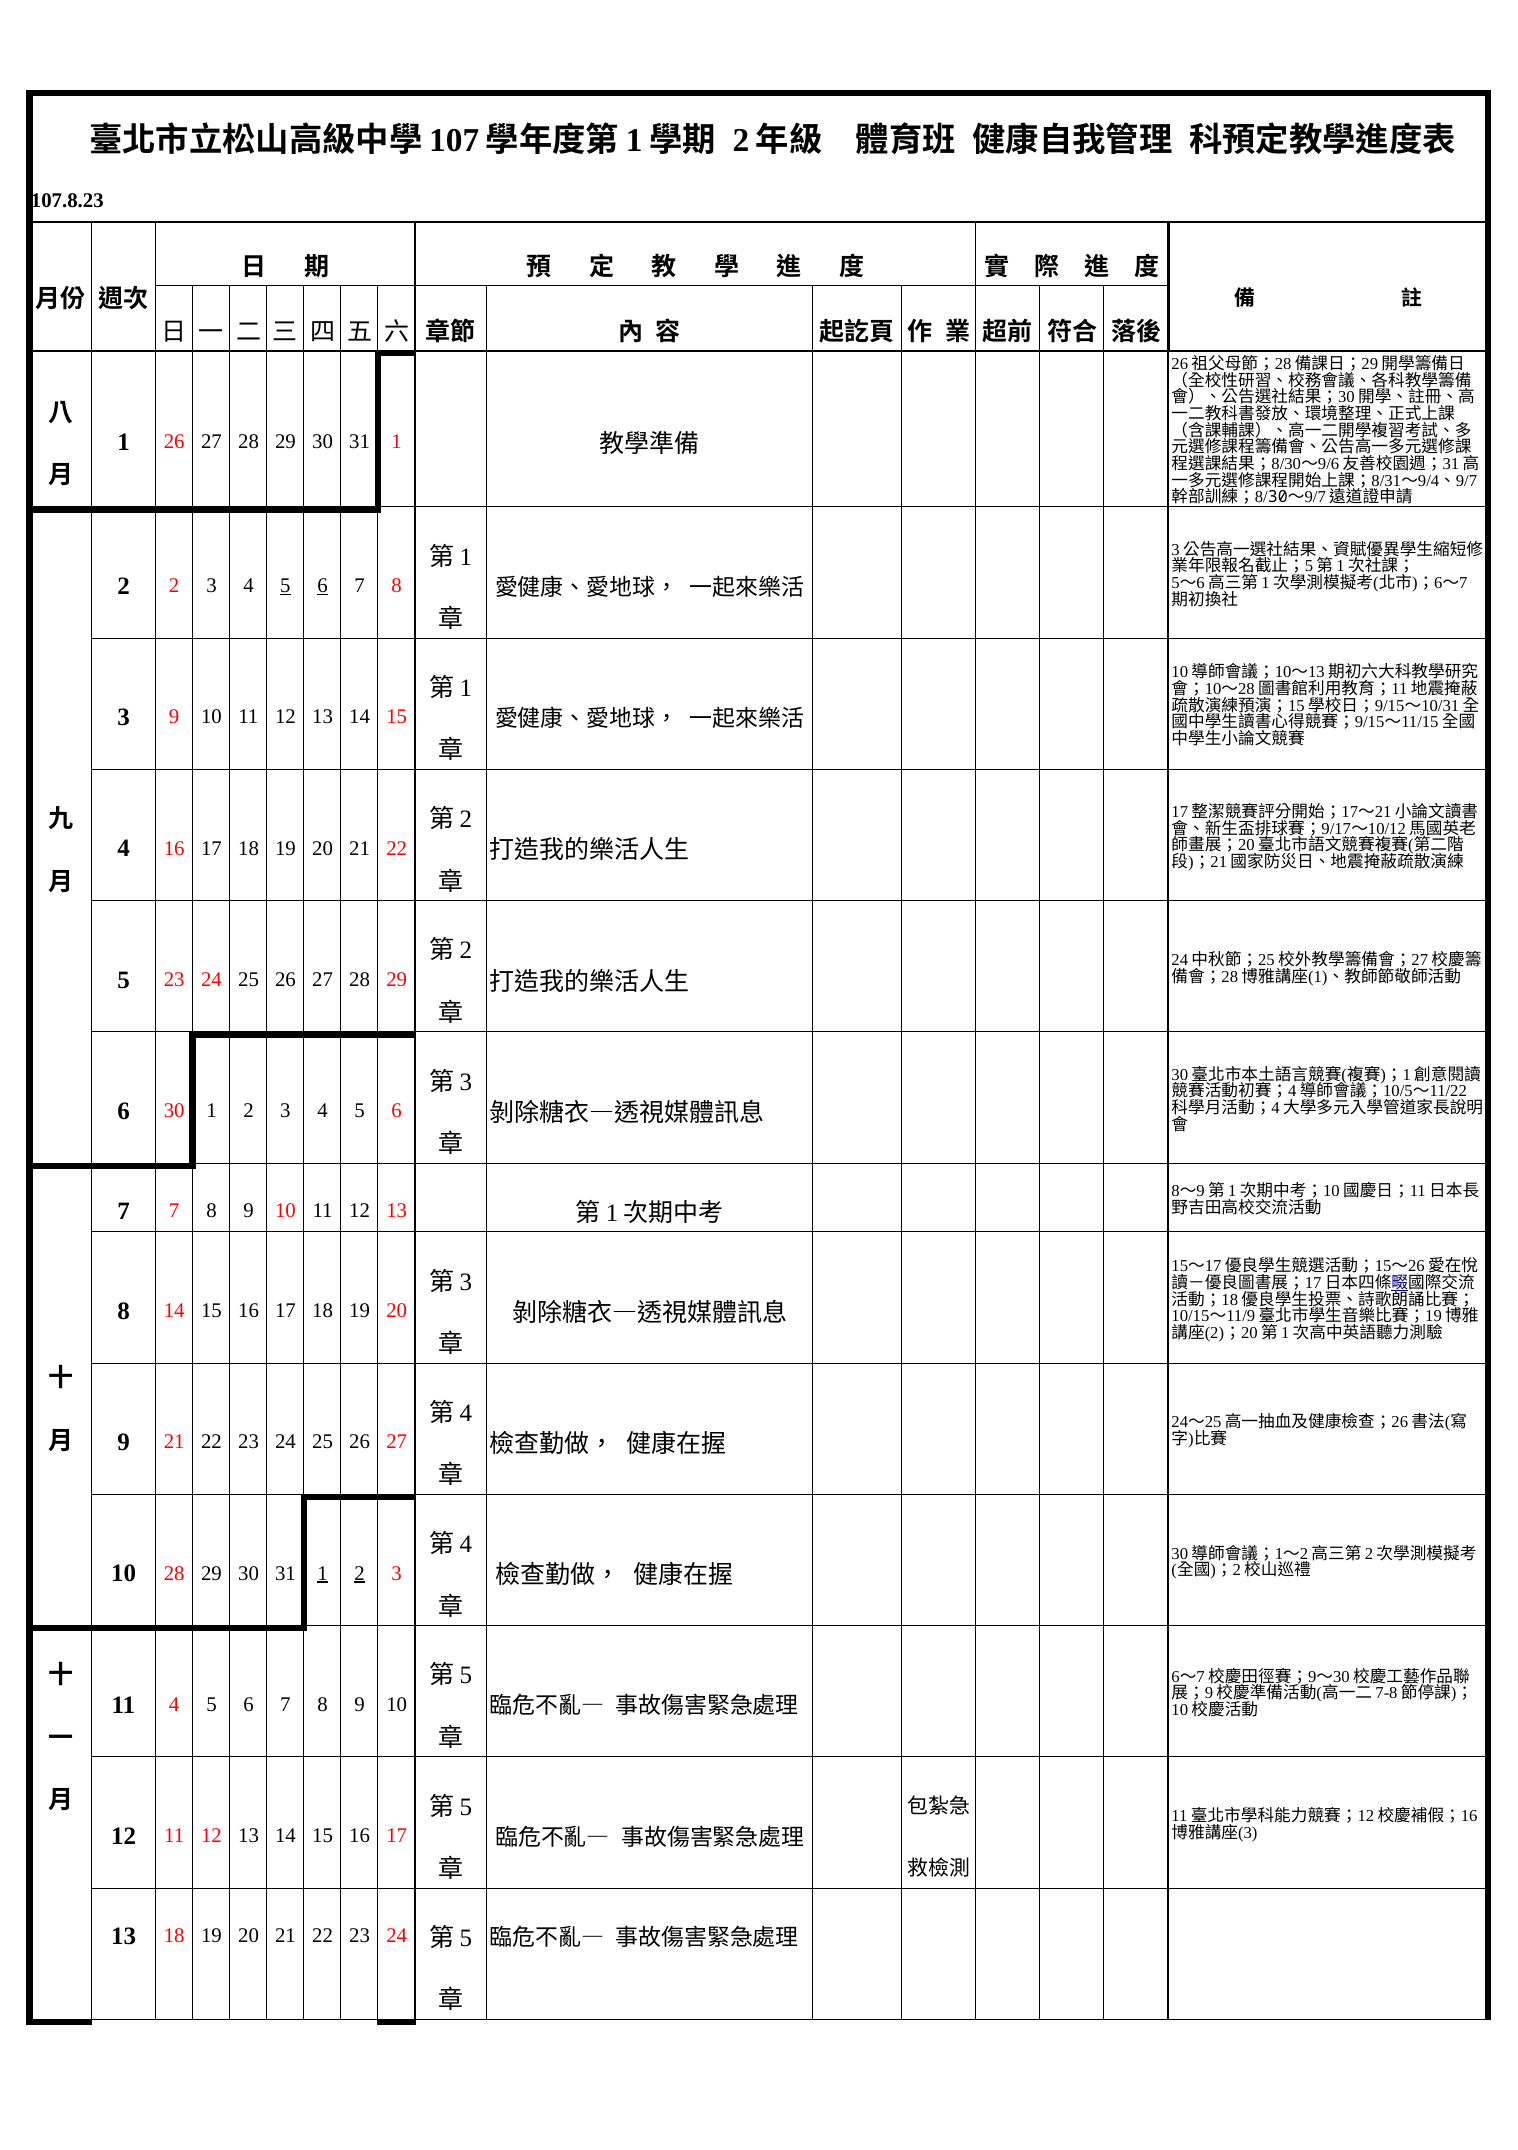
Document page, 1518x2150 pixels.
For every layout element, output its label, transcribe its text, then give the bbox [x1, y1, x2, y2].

table_cell 6 [230, 1631, 266, 1756]
table_cell [976, 1232, 1039, 1362]
table_cell 3 [92, 639, 155, 769]
table_cell 11臺北市學科能力競賽；12校慶補假；16博雅講座(3) [1169, 1757, 1485, 1887]
table_cell 30導師會議；1～2高三第2次學測模擬考(全國)；2校山巡禮 [1169, 1495, 1485, 1625]
table_cell [976, 507, 1039, 637]
table_cell [1104, 639, 1167, 769]
table_cell 6 [378, 1038, 414, 1162]
table_cell [1040, 770, 1103, 900]
table_cell 章節 [416, 286, 486, 350]
table_cell 16 [341, 1757, 377, 1887]
table_cell 臨危不亂— 事故傷害緊急處理 [487, 1626, 812, 1756]
table_cell [976, 1032, 1039, 1162]
table_cell [1040, 1164, 1103, 1231]
table_cell 21 [341, 770, 377, 900]
table_cell 19 [267, 770, 303, 900]
table_cell [1040, 1889, 1103, 2019]
table_cell 7 [341, 513, 377, 637]
table_cell 26 [341, 1364, 377, 1494]
table_cell [902, 770, 975, 900]
table_cell 包紮急救檢測 [902, 1757, 975, 1887]
table_cell 8 [378, 507, 414, 637]
table_cell 第4章 [416, 1495, 486, 1625]
table_cell [1104, 1164, 1167, 1231]
table_cell 19 [193, 1889, 229, 2019]
table_cell 檢查勤做， 健康在握 [487, 1495, 812, 1625]
table_cell [813, 1757, 901, 1887]
table_cell [813, 639, 901, 769]
table_cell [902, 1232, 975, 1362]
table_cell 14 [341, 639, 377, 769]
table_cell [813, 770, 901, 900]
table_cell [1104, 1364, 1167, 1494]
table_cell [1104, 507, 1167, 637]
table_cell 九月 [33, 513, 91, 1162]
table_cell 9 [156, 639, 192, 769]
table_cell 第4章 [416, 1364, 486, 1494]
table_cell 5 [193, 1631, 229, 1756]
table_cell 30臺北市本土語言競賽(複賽)；1創意閱讀競賽活動初賽；4導師會議；10/5～11/22科學月活動；4大學多元入學管道家長說明會 [1169, 1032, 1485, 1162]
table_cell 13 [304, 639, 340, 769]
table_cell 一 [193, 286, 229, 350]
table_cell 22 [378, 770, 414, 900]
table_cell 五 [341, 286, 377, 350]
table_cell [902, 1889, 975, 2019]
table_cell 備 註 [1170, 223, 1485, 350]
table_cell [1169, 1889, 1485, 2019]
table_cell 10 [193, 639, 229, 769]
table_cell 22 [193, 1364, 229, 1494]
table_cell 26祖父母節；28備課日；29開學籌備日（全校性研習、校務會議、各科教學籌備會）、公告選社結果；30開學、註冊、高一二教科書發放、環境整理、正式上課（含課輔課）、高一二開學複習考試、多元選修課程籌備會、公告高一多元選修課程選課結果；8/30～9/6友善校園週；31高一多元選修課程開始上課；8/31～9/4、9/7幹部訓練；8/30～9/7遠道證申請 [1169, 352, 1485, 506]
table_cell [902, 1364, 975, 1494]
table_cell 愛健康、愛地球， 一起來樂活 [487, 639, 812, 769]
table_cell [813, 1364, 901, 1494]
table_cell 15 [304, 1757, 340, 1887]
table_cell 13 [230, 1757, 266, 1887]
table_cell 24 [267, 1364, 303, 1494]
table_cell [1040, 352, 1103, 506]
table_cell 第1次期中考 [487, 1164, 812, 1231]
table_cell [1104, 352, 1167, 506]
table_cell [813, 1032, 901, 1162]
table_cell [1040, 901, 1103, 1031]
table_cell 8 [92, 1232, 155, 1362]
table_cell 1 [381, 356, 414, 506]
table_cell [902, 901, 975, 1031]
table_cell 20 [304, 770, 340, 900]
table_cell 26 [267, 901, 303, 1031]
table_cell [902, 1032, 975, 1162]
table_header 臺北市立松山高級中學107學年度第1學期 2年級 體育班 健康自我管理 科預定教學進度表 107.8.23 [33, 96, 1485, 221]
table_cell 12 [193, 1757, 229, 1887]
table_cell 14 [156, 1232, 192, 1362]
table_cell 5 [341, 1038, 377, 1162]
table_cell [976, 770, 1039, 900]
table_cell [1040, 507, 1103, 637]
table_cell 28 [156, 1495, 192, 1625]
table_cell 23 [341, 1889, 377, 2019]
table_cell 17 [193, 770, 229, 900]
table_cell 臨危不亂— 事故傷害緊急處理 [487, 1757, 812, 1887]
table_cell 28 [230, 352, 266, 506]
table_cell 3 [267, 1038, 303, 1162]
table_cell 第5章 [416, 1626, 486, 1756]
table_cell [1104, 1889, 1167, 2019]
table_cell [902, 1495, 975, 1625]
table_cell 實 際 進 度 [976, 223, 1167, 285]
table_cell 12 [92, 1757, 155, 1887]
table_cell 17 [267, 1232, 303, 1362]
table_cell 9 [230, 1164, 266, 1231]
table_cell 2 [230, 1038, 266, 1162]
table_cell 10 [378, 1626, 414, 1756]
table_cell 十月 [33, 1169, 91, 1625]
table_cell 符合 [1040, 286, 1103, 350]
table_cell 第5章 [416, 1757, 486, 1887]
table_cell [1040, 1757, 1103, 1887]
table_cell 27 [193, 352, 229, 506]
table_cell 1 [196, 1038, 229, 1162]
table_cell 11 [156, 1757, 192, 1887]
table_cell 3公告高一選社結果、資賦優異學生縮短修業年限報名截止；5第1次社課； 5～6高三第1次學測模擬考(北市)；6～7期初換社 [1169, 507, 1485, 637]
table_cell 內 容 [487, 286, 812, 350]
table_cell 第2章 [416, 901, 486, 1031]
table_cell [813, 1232, 901, 1362]
table_cell 2 [92, 513, 155, 637]
table_cell 起訖頁 [813, 286, 901, 350]
table_cell [976, 1164, 1039, 1231]
table_cell 13 [378, 1164, 414, 1231]
table_cell 7 [267, 1631, 303, 1756]
table_cell 24～25高一抽血及健康檢查；26書法(寫字)比賽 [1169, 1364, 1485, 1494]
table_cell 15 [193, 1232, 229, 1362]
table_cell [1104, 1232, 1167, 1362]
table_cell [976, 1364, 1039, 1494]
table_cell 四 [304, 286, 340, 350]
table_cell 第1章 [416, 507, 486, 637]
table_cell 22 [304, 1889, 340, 2019]
table_cell 14 [267, 1757, 303, 1887]
table_cell [813, 901, 901, 1031]
table_cell 29 [193, 1495, 229, 1625]
table_cell 9 [341, 1626, 377, 1756]
table_cell 6 [304, 513, 340, 637]
table_cell 日 期 [156, 223, 414, 285]
table_cell [1104, 1032, 1167, 1162]
table_cell 4 [156, 1631, 192, 1756]
table_cell [902, 1164, 975, 1231]
table_cell 3 [378, 1500, 414, 1625]
table_cell [1040, 1232, 1103, 1362]
table_cell 臨危不亂— 事故傷害緊急處理 [487, 1889, 812, 2019]
table_cell [976, 352, 1039, 506]
table_cell 第5章 [416, 1889, 486, 2019]
table_cell 25 [304, 1364, 340, 1494]
table_cell [1104, 770, 1167, 900]
table_cell 2 [341, 1500, 377, 1625]
table_cell 15～17優良學生競選活動；15～26愛在悅讀－優良圖書展；17日本四條畷國際交流活動；18優良學生投票、詩歌朗誦比賽；10/15～11/9臺北市學生音樂比賽；19博雅講座(2)；20第1次高中英語聽力測驗 [1169, 1232, 1485, 1362]
table_cell 日 [156, 286, 192, 350]
table_cell [976, 901, 1039, 1031]
table_cell 教學準備 [487, 352, 812, 506]
table_cell 第1章 [416, 639, 486, 769]
table_cell [902, 352, 975, 506]
table_cell 18 [230, 770, 266, 900]
table_cell [976, 1889, 1039, 2019]
table_cell [1040, 1364, 1103, 1494]
table_cell 10 [92, 1495, 155, 1625]
table_cell [813, 1889, 901, 2019]
table_cell 作 業 [902, 286, 975, 350]
table_cell 21 [156, 1364, 192, 1494]
table_cell [813, 1626, 901, 1756]
table_cell 5 [92, 901, 155, 1031]
table_cell 18 [156, 1889, 192, 2019]
table_cell 21 [267, 1889, 303, 2019]
table_cell 29 [267, 352, 303, 506]
table_cell 4 [304, 1038, 340, 1162]
table_cell 12 [267, 639, 303, 769]
table_cell 二 [230, 286, 266, 350]
table_cell 24 [378, 1889, 414, 2019]
table_cell [1040, 639, 1103, 769]
table_cell 29 [378, 901, 414, 1031]
table_cell 20 [378, 1232, 414, 1362]
table_cell [813, 1164, 901, 1231]
table_cell [976, 1626, 1039, 1756]
table_cell [1104, 1495, 1167, 1625]
table_cell 4 [230, 513, 266, 637]
table_cell [976, 1757, 1039, 1887]
table_cell 12 [341, 1164, 377, 1231]
table_cell 第2章 [416, 770, 486, 900]
table_cell 落後 [1104, 286, 1167, 350]
table_cell 愛健康、愛地球， 一起來樂活 [487, 507, 812, 637]
table_cell 9 [92, 1364, 155, 1494]
table_cell 預 定 教 學 進 度 [416, 223, 975, 285]
table_cell 20 [230, 1889, 266, 2019]
table_cell 檢查勤做， 健康在握 [487, 1364, 812, 1494]
table_cell 17整潔競賽評分開始；17～21小論文讀書會、新生盃排球賽；9/17～10/12馬國英老師畫展；20臺北市語文競賽複賽(第二階段)；21國家防災日、地震掩蔽疏散演練 [1169, 770, 1485, 900]
table_cell 24 [193, 901, 229, 1031]
table_cell [1104, 1757, 1167, 1887]
table_cell 30 [156, 1032, 189, 1162]
table_cell 23 [230, 1364, 266, 1494]
table_cell 第3章 [416, 1232, 486, 1362]
table_cell 11 [230, 639, 266, 769]
table_cell 十一月 [33, 1631, 91, 2019]
table_cell 4 [92, 770, 155, 900]
table_cell 28 [341, 901, 377, 1031]
table_cell 16 [230, 1232, 266, 1362]
table_cell [976, 639, 1039, 769]
table_cell [813, 352, 901, 506]
table_cell [1040, 1032, 1103, 1162]
table_cell 剝除糖衣—透視媒體訊息 [487, 1032, 812, 1162]
table_cell 11 [92, 1631, 155, 1756]
table_cell 8～9第1次期中考；10國慶日；11日本長野吉田高校交流活動 [1169, 1164, 1485, 1231]
table_cell 23 [156, 901, 192, 1031]
table_cell 30 [304, 352, 340, 506]
table_cell 10 [267, 1164, 303, 1231]
table_cell 18 [304, 1232, 340, 1362]
table_cell [902, 1626, 975, 1756]
table_cell 八月 [33, 352, 91, 506]
table_cell 超前 [976, 286, 1039, 350]
table_cell 2 [156, 513, 192, 637]
table_cell 第3章 [416, 1032, 486, 1162]
table_cell 13 [92, 1889, 155, 2019]
table_cell 6 [92, 1032, 155, 1162]
table_cell 24中秋節；25校外教學籌備會；27校慶籌備會；28博雅講座(1)、教師節敬師活動 [1169, 901, 1485, 1031]
table_cell 月份 [33, 223, 91, 350]
table_cell 10導師會議；10～13期初六大科教學研究會；10～28圖書館利用教育；11地震掩蔽疏散演練預演；15學校日；9/15～10/31全國中學生讀書心得競賽；9/15～11/15全國中學生小論文競賽 [1169, 639, 1485, 769]
table_cell 打造我的樂活人生 [487, 770, 812, 900]
table_cell [416, 1164, 486, 1231]
table_cell 7 [92, 1169, 155, 1231]
table_cell 六 [378, 286, 414, 350]
table_cell 打造我的樂活人生 [487, 901, 812, 1031]
table_cell 26 [156, 352, 192, 506]
table_cell [1104, 1626, 1167, 1756]
table_cell 17 [378, 1757, 414, 1887]
table_cell [1040, 1495, 1103, 1625]
table_cell 25 [230, 901, 266, 1031]
table_cell 11 [304, 1164, 340, 1231]
table_cell 31 [341, 352, 375, 506]
table_cell [1040, 1626, 1103, 1756]
table_cell [813, 1495, 901, 1625]
table_cell 30 [230, 1495, 266, 1625]
table_cell 1 [92, 352, 155, 506]
table_cell 3 [193, 513, 229, 637]
table_cell 週次 [92, 223, 155, 350]
table_cell 5 [267, 513, 303, 637]
table_cell 31 [267, 1495, 301, 1625]
table_cell [976, 1495, 1039, 1625]
table_cell 1 [307, 1500, 340, 1625]
table_cell [1104, 901, 1167, 1031]
table_cell [416, 352, 486, 506]
table_cell [902, 639, 975, 769]
table_cell 19 [341, 1232, 377, 1362]
table_cell 16 [156, 770, 192, 900]
table_cell 7 [156, 1169, 192, 1231]
table_cell 27 [378, 1364, 414, 1494]
table_cell 剝除糖衣—透視媒體訊息 [487, 1232, 812, 1362]
table_cell 8 [193, 1164, 229, 1231]
table_cell [813, 507, 901, 637]
table_cell 27 [304, 901, 340, 1031]
table_cell [902, 507, 975, 637]
table_cell 三 [267, 286, 303, 350]
table_cell 6～7校慶田徑賽；9～30校慶工藝作品聯展；9校慶準備活動(高一二7-8節停課)；10校慶活動 [1169, 1626, 1485, 1756]
table_cell 8 [304, 1626, 340, 1756]
table_cell 15 [378, 639, 414, 769]
